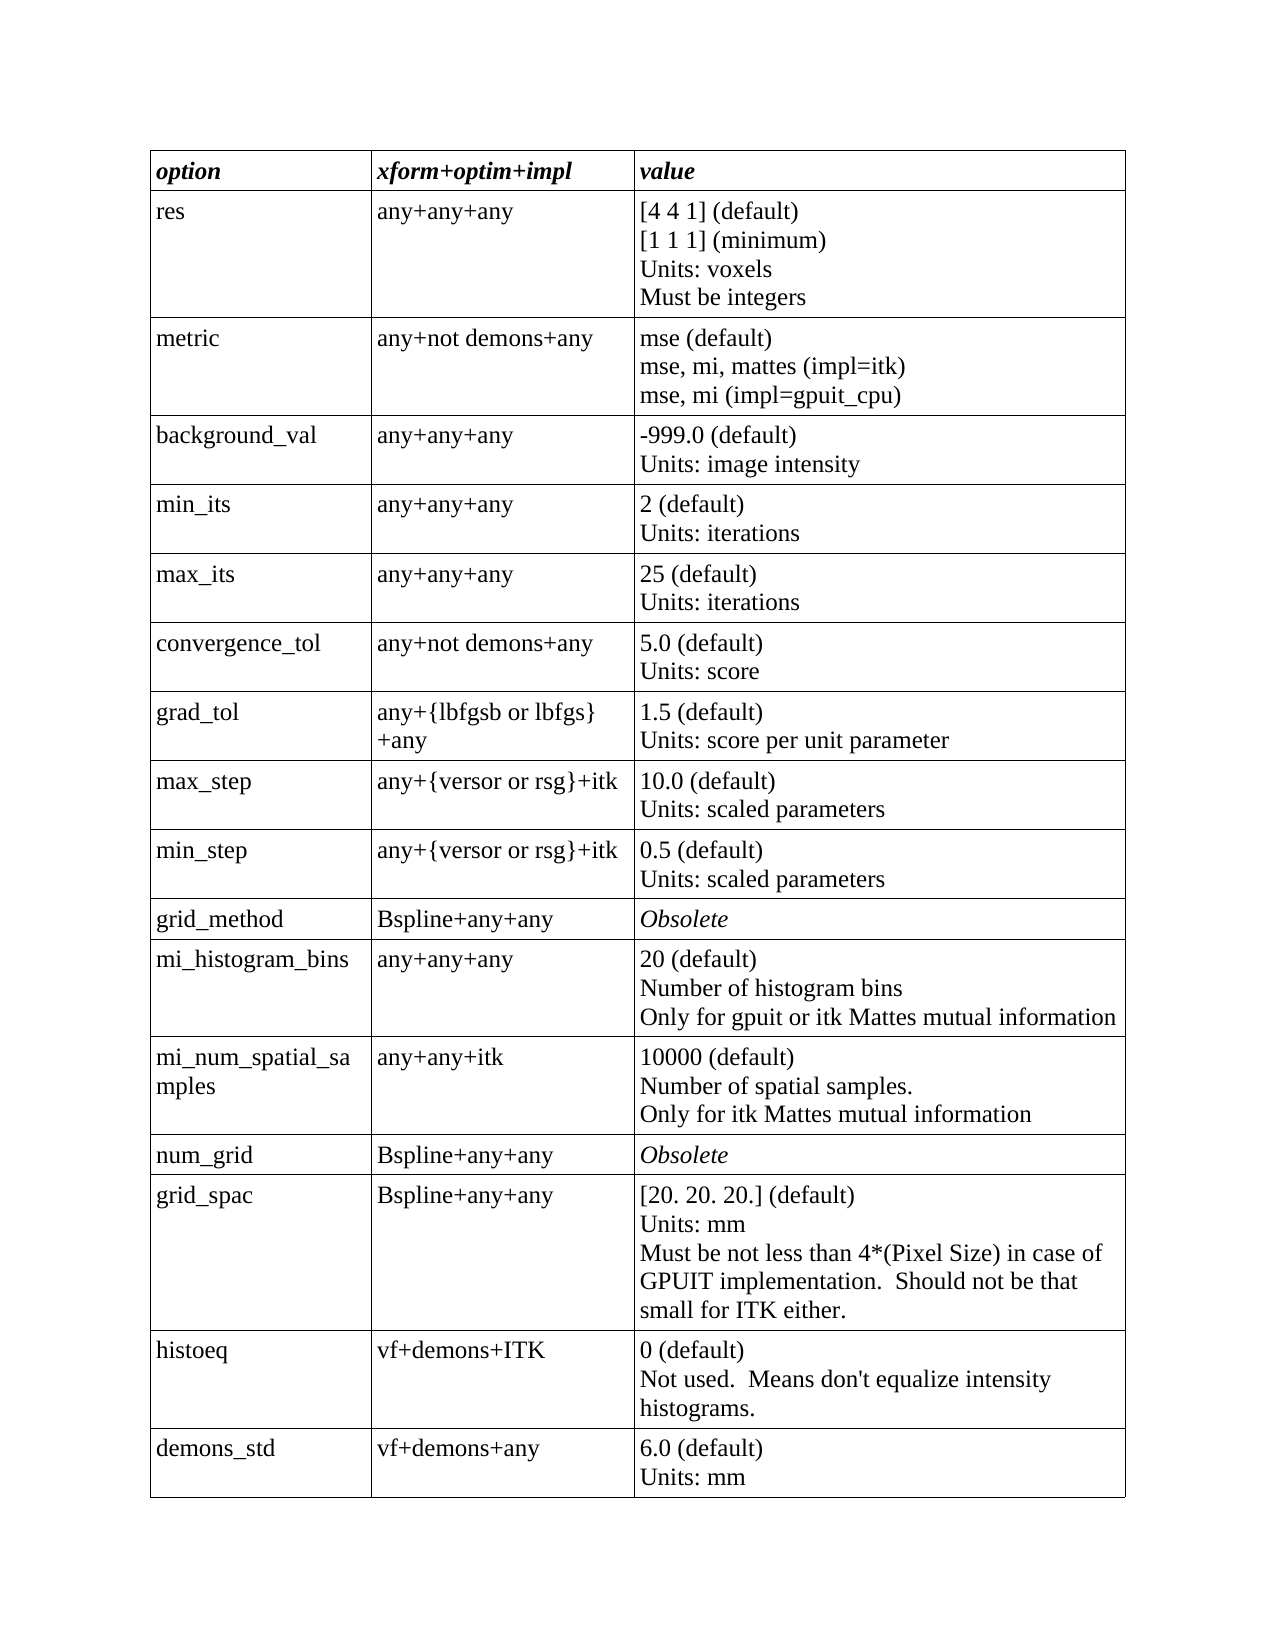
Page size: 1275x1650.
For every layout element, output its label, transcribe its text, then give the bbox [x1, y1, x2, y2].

table_cell [20. 20. 20.] (default) Units: mm Must be not less than 4*(Pixel Size) in case of GPUIT implementation. Should not be that small for ITK either. [635, 1175, 1125, 1330]
table_cell any+any+itk [372, 1037, 634, 1134]
table_cell mi_histogram_bins [151, 940, 371, 1036]
table_cell Obsolete [635, 1135, 1125, 1174]
table_cell Bspline+any+any [372, 1175, 634, 1330]
table_cell 20 (default) Number of histogram bins Only for gpuit or itk Mattes mutual information [635, 940, 1125, 1036]
table_header xform+optim+impl [372, 151, 634, 190]
table_header value [635, 151, 1125, 190]
table_cell mi_num_spatial_samples [151, 1037, 371, 1134]
table_cell grad_tol [151, 692, 371, 760]
table_cell convergence_tol [151, 623, 371, 691]
table_cell 2 (default) Units: iterations [635, 485, 1125, 553]
table_cell any+not demons+any [372, 318, 634, 415]
table_cell min_step [151, 830, 371, 898]
table_cell grid_spac [151, 1175, 371, 1330]
table_cell 5.0 (default) Units: score [635, 623, 1125, 691]
table_cell any+any+any [372, 191, 634, 317]
table_cell 6.0 (default) Units: mm [635, 1429, 1125, 1497]
table_cell min_its [151, 485, 371, 553]
table_cell max_its [151, 554, 371, 622]
table_cell demons_std [151, 1429, 371, 1497]
table_cell any+any+any [372, 416, 634, 484]
table_cell any+any+any [372, 940, 634, 1036]
table_cell res [151, 191, 371, 317]
table_cell background_val [151, 416, 371, 484]
table_header option [151, 151, 371, 190]
table_cell any+any+any [372, 554, 634, 622]
table_cell histoeq [151, 1331, 371, 1427]
table_cell any+{lbfgsb or lbfgs}+any [372, 692, 634, 760]
table_cell grid_method [151, 899, 371, 938]
table_cell any+{versor or rsg}+itk [372, 830, 634, 898]
table_cell 10.0 (default) Units: scaled parameters [635, 761, 1125, 829]
table_cell 1.5 (default) Units: score per unit parameter [635, 692, 1125, 760]
table_cell 0.5 (default) Units: scaled parameters [635, 830, 1125, 898]
table_cell Bspline+any+any [372, 899, 634, 938]
table_cell any+{versor or rsg}+itk [372, 761, 634, 829]
table_cell any+not demons+any [372, 623, 634, 691]
table_cell mse (default) mse, mi, mattes (impl=itk) mse, mi (impl=gpuit_cpu) [635, 318, 1125, 415]
table_cell vf+demons+ITK [372, 1331, 634, 1427]
table_cell Bspline+any+any [372, 1135, 634, 1174]
table_cell max_step [151, 761, 371, 829]
table_cell [4 4 1] (default) [1 1 1] (minimum) Units: voxels Must be integers [635, 191, 1125, 317]
table_cell Obsolete [635, 899, 1125, 938]
table_cell num_grid [151, 1135, 371, 1174]
table_cell metric [151, 318, 371, 415]
table_cell 25 (default) Units: iterations [635, 554, 1125, 622]
table_cell 10000 (default) Number of spatial samples. Only for itk Mattes mutual information [635, 1037, 1125, 1134]
table_cell vf+demons+any [372, 1429, 634, 1497]
table_cell -999.0 (default) Units: image intensity [635, 416, 1125, 484]
table_cell any+any+any [372, 485, 634, 553]
table_cell 0 (default) Not used. Means don't equalize intensity histograms. [635, 1331, 1125, 1427]
